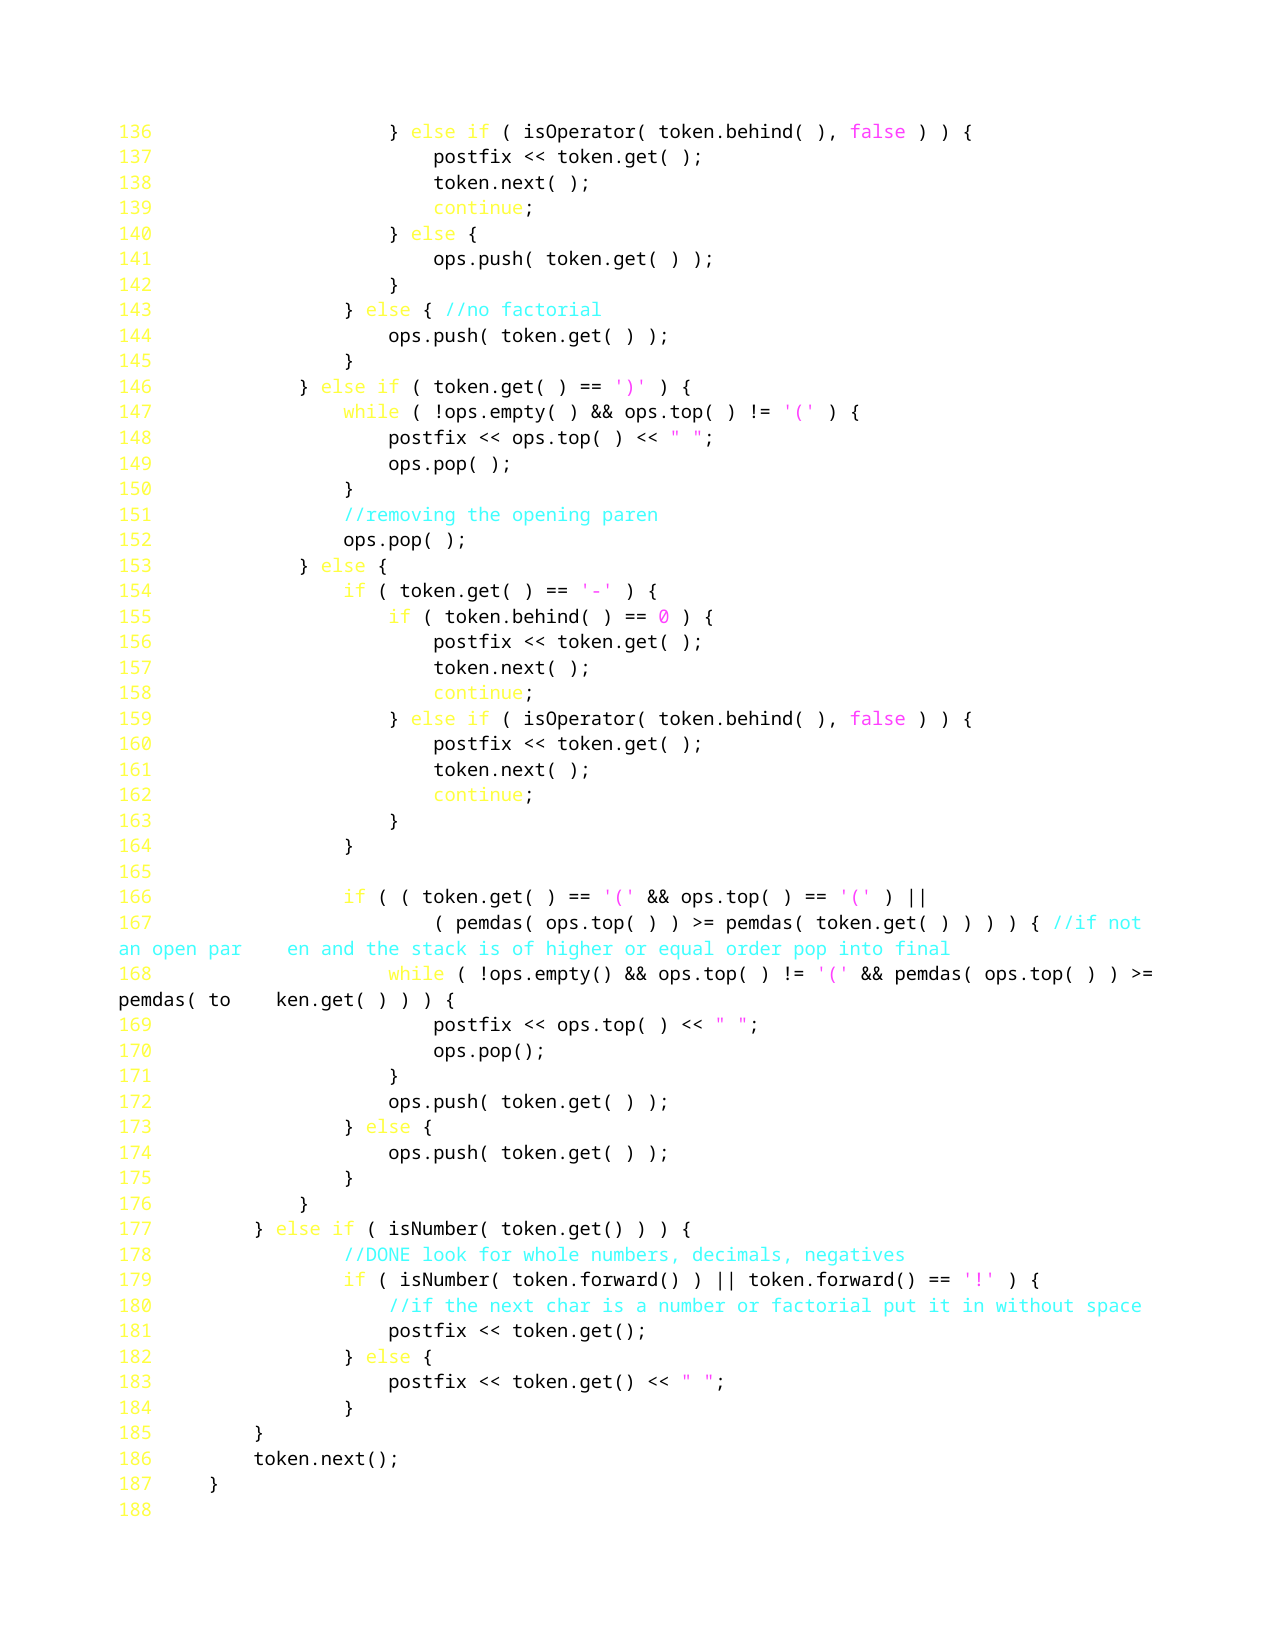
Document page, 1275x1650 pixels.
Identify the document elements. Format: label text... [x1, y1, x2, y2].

text 180 //if the next char is a number or factorial put it in without space [118, 1292, 1157, 1318]
text 145 } [118, 348, 1157, 373]
text 174 ops.push( token.get( ) ); [118, 1139, 1157, 1164]
text 136 } else if ( isOperator( token.behind( ), false ) ) { [118, 118, 1157, 144]
text 158 continue; [118, 679, 1157, 705]
text 156 postfix << token.get( ); [118, 628, 1157, 654]
text 162 continue; [118, 782, 1157, 807]
text 137 postfix << token.get( ); [118, 144, 1157, 169]
text 148 postfix << ops.top( ) << " "; [118, 424, 1157, 450]
text 171 } [118, 1062, 1157, 1088]
text 182 } else { [118, 1343, 1157, 1369]
text 138 token.next( ); [118, 169, 1157, 195]
text 175 } [118, 1164, 1157, 1190]
text 155 if ( token.behind( ) == 0 ) { [118, 603, 1157, 628]
text 177 } else if ( isNumber( token.get() ) ) { [118, 1216, 1157, 1241]
text 168 while ( !ops.empty() && ops.top( ) != '(' && pemdas( ops.top( ) ) >= pemdas( to ken.get( ) ) ) { [118, 960, 1157, 1011]
text 184 } [118, 1394, 1157, 1420]
text 186 token.next(); [118, 1445, 1157, 1471]
text 149 ops.pop( ); [118, 450, 1157, 475]
text 166 if ( ( token.get( ) == '(' && ops.top( ) == '(' ) || [118, 884, 1157, 909]
text 143 } else { //no factorial [118, 297, 1157, 322]
text 139 continue; [118, 195, 1157, 220]
text 159 } else if ( isOperator( token.behind( ), false ) ) { [118, 705, 1157, 731]
text 167 ( pemdas( ops.top( ) ) >= pemdas( token.get( ) ) ) ) { //if not an open par en and the stack is of higher or equal order pop into final [118, 909, 1157, 960]
text 178 //DONE look for whole numbers, decimals, negatives [118, 1241, 1157, 1267]
text 160 postfix << token.get( ); [118, 731, 1157, 756]
text 140 } else { [118, 220, 1157, 246]
text 165 [118, 858, 1157, 884]
text 141 ops.push( token.get( ) ); [118, 246, 1157, 271]
text 185 } [118, 1420, 1157, 1445]
text 164 } [118, 833, 1157, 858]
text 150 } [118, 475, 1157, 501]
text 170 ops.pop(); [118, 1037, 1157, 1062]
text 183 postfix << token.get() << " "; [118, 1369, 1157, 1394]
text 147 while ( !ops.empty( ) && ops.top( ) != '(' ) { [118, 399, 1157, 424]
text 172 ops.push( token.get( ) ); [118, 1088, 1157, 1113]
text 142 } [118, 271, 1157, 297]
text 188 [118, 1496, 1157, 1522]
text 151 //removing the opening paren [118, 501, 1157, 526]
text 152 ops.pop( ); [118, 526, 1157, 552]
text 179 if ( isNumber( token.forward() ) || token.forward() == '!' ) { [118, 1267, 1157, 1292]
text 176 } [118, 1190, 1157, 1216]
text 161 token.next( ); [118, 756, 1157, 782]
text 163 } [118, 807, 1157, 833]
text 169 postfix << ops.top( ) << " "; [118, 1011, 1157, 1037]
text 181 postfix << token.get(); [118, 1318, 1157, 1343]
text 173 } else { [118, 1113, 1157, 1139]
text 187 } [118, 1471, 1157, 1496]
text 144 ops.push( token.get( ) ); [118, 322, 1157, 348]
text 153 } else { [118, 552, 1157, 577]
text 146 } else if ( token.get( ) == ')' ) { [118, 373, 1157, 399]
text 154 if ( token.get( ) == '-' ) { [118, 577, 1157, 603]
text 157 token.next( ); [118, 654, 1157, 679]
